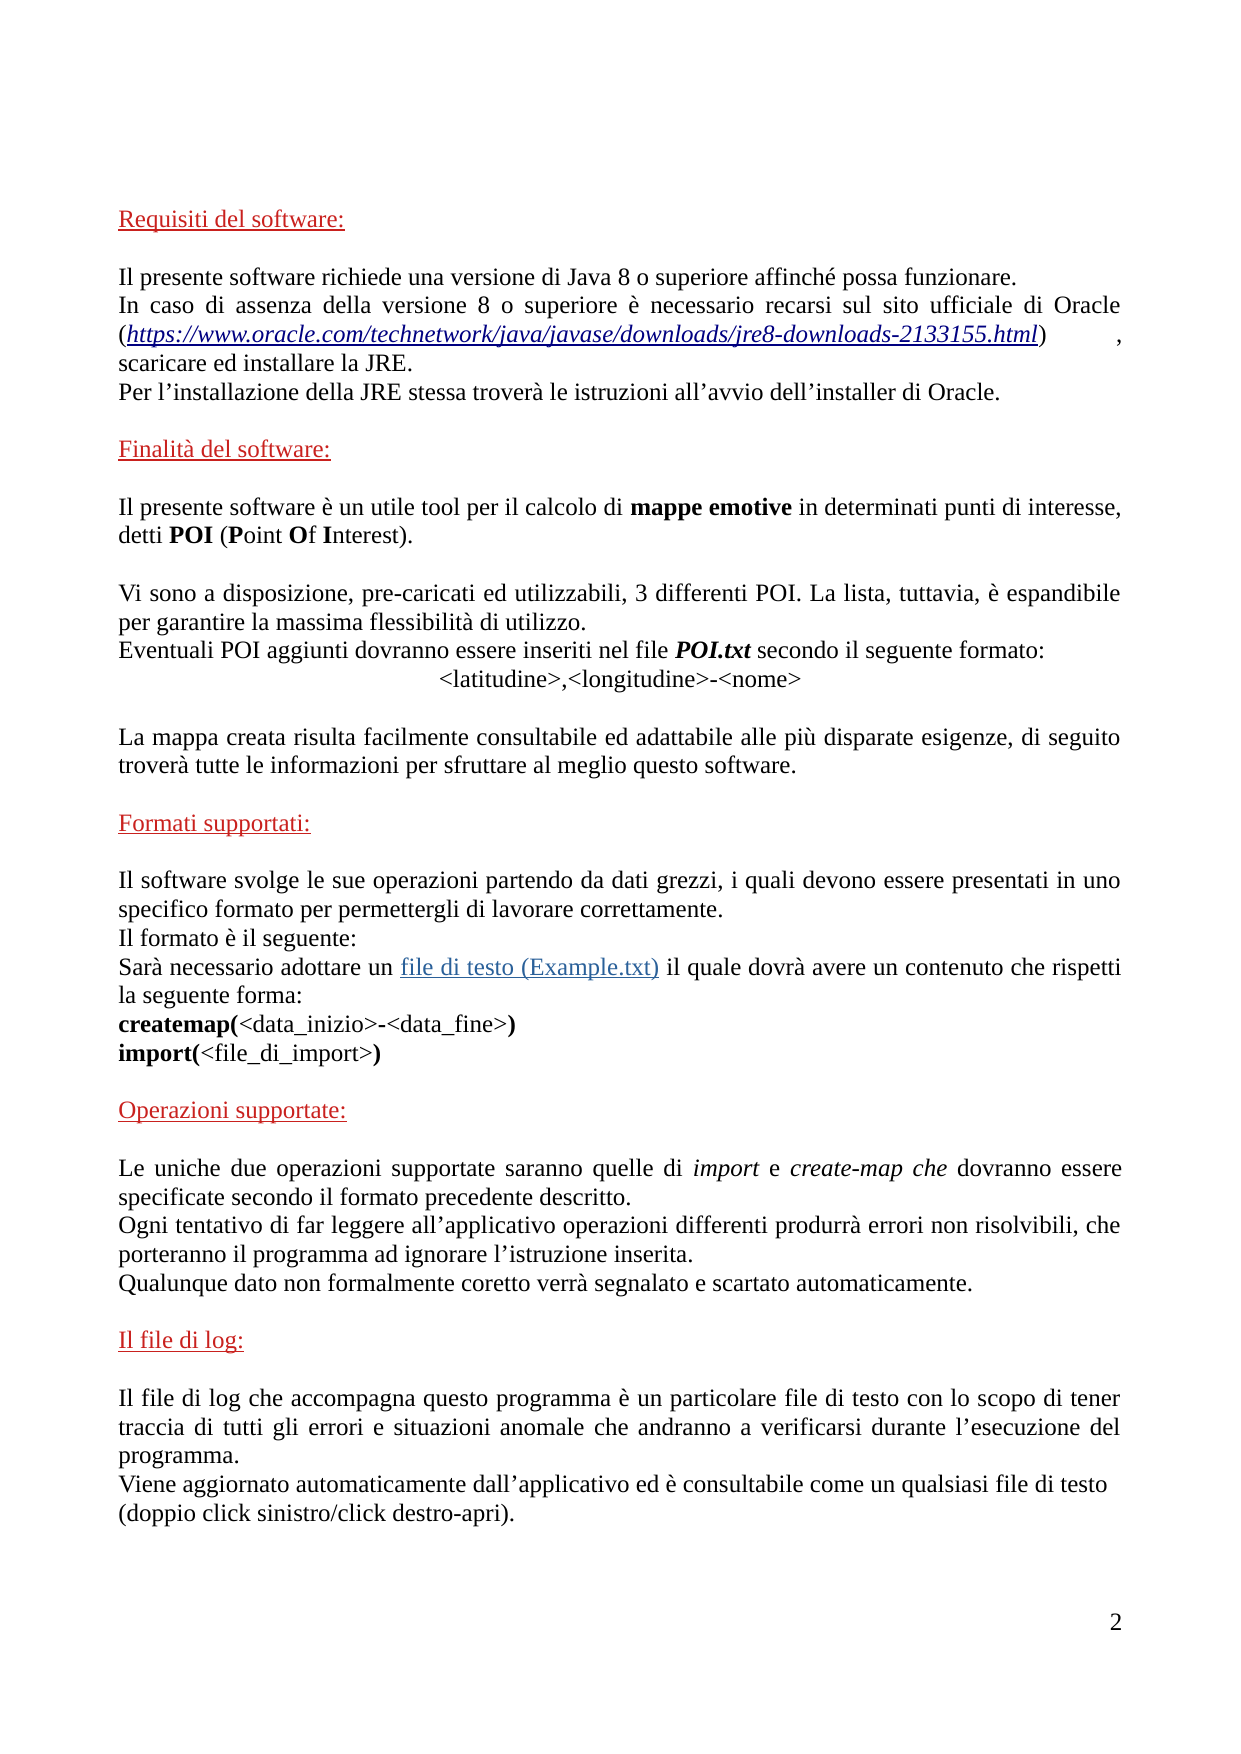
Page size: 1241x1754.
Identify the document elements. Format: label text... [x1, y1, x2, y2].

text Il presente software richiede una versione di Java 8 o superiore affinché possa funzionare. [118, 262, 1122, 291]
text Il file di log: [118, 1326, 1122, 1354]
text La mappa creata risulta facilmente consultabile ed adattabile alle più disparate esigenze, di seguito troverà tutte le informazioni per sfruttare al meglio questo software. [118, 722, 1122, 779]
text Vi sono a disposizione, pre-caricati ed utilizzabili, 3 differenti POI. La lista, tuttavia, è espandibile per garantire la massima flessibilità di utilizzo. [118, 578, 1122, 636]
text Il formato è il seguente: [118, 923, 1122, 952]
text <latitudine>,<longitudine>-<nome> [118, 664, 1122, 693]
text In caso di assenza della versione 8 o superiore è necessario recarsi sul sito ufficiale di Oracle (https://www.oracle.com/technetwork/java/javase/downloads/jre8-downloads-2133155.html) , scaricare ed installare la JRE. [118, 291, 1122, 377]
text Formati supportati: [118, 808, 1122, 837]
text Le uniche due operazioni supportate saranno quelle di import e create-map che dovranno essere specificate secondo il formato precedente descritto. [118, 1153, 1122, 1211]
text Viene aggiornato automaticamente dall’applicativo ed è consultabile come un qualsiasi file di testo (doppio click sinistro/click destro-apri). [118, 1469, 1122, 1527]
text Il software svolge le sue operazioni partendo da dati grezzi, i quali devono essere presentati in uno specifico formato per permettergli di lavorare correttamente. [118, 866, 1122, 923]
text Il presente software è un utile tool per il calcolo di mappe emotive in determinati punti di interesse, detti POI (Point Of Interest). [118, 492, 1122, 549]
text import(<file_di_import>) [118, 1038, 1122, 1067]
text Eventuali POI aggiunti dovranno essere inseriti nel file POI.txt secondo il seguente formato: [118, 636, 1122, 664]
text Ogni tentativo di far leggere all’applicativo operazioni differenti produrrà errori non risolvibili, che porteranno il programma ad ignorare l’istruzione inserita. [118, 1211, 1122, 1268]
text Qualunque dato non formalmente coretto verrà segnalato e scartato automaticamente. [118, 1268, 1122, 1297]
text Requisiti del software: [118, 204, 1122, 233]
text Finalità del software: [118, 434, 1122, 463]
text Il file di log che accompagna questo programma è un particolare file di testo con lo scopo di tener traccia di tutti gli errori e situazioni anomale che andranno a verificarsi durante l’esecuzione del programma. [118, 1383, 1122, 1469]
text Per l’installazione della JRE stessa troverà le istruzioni all’avvio dell’installer di Oracle. [118, 377, 1122, 406]
text createmap(<data_inizio>-<data_fine>) [118, 1009, 1122, 1038]
text Operazioni supportate: [118, 1096, 1122, 1124]
text Sarà necessario adottare un file di testo (Example.txt) il quale dovrà avere un contenuto che rispetti la seguente forma: [118, 952, 1122, 1009]
